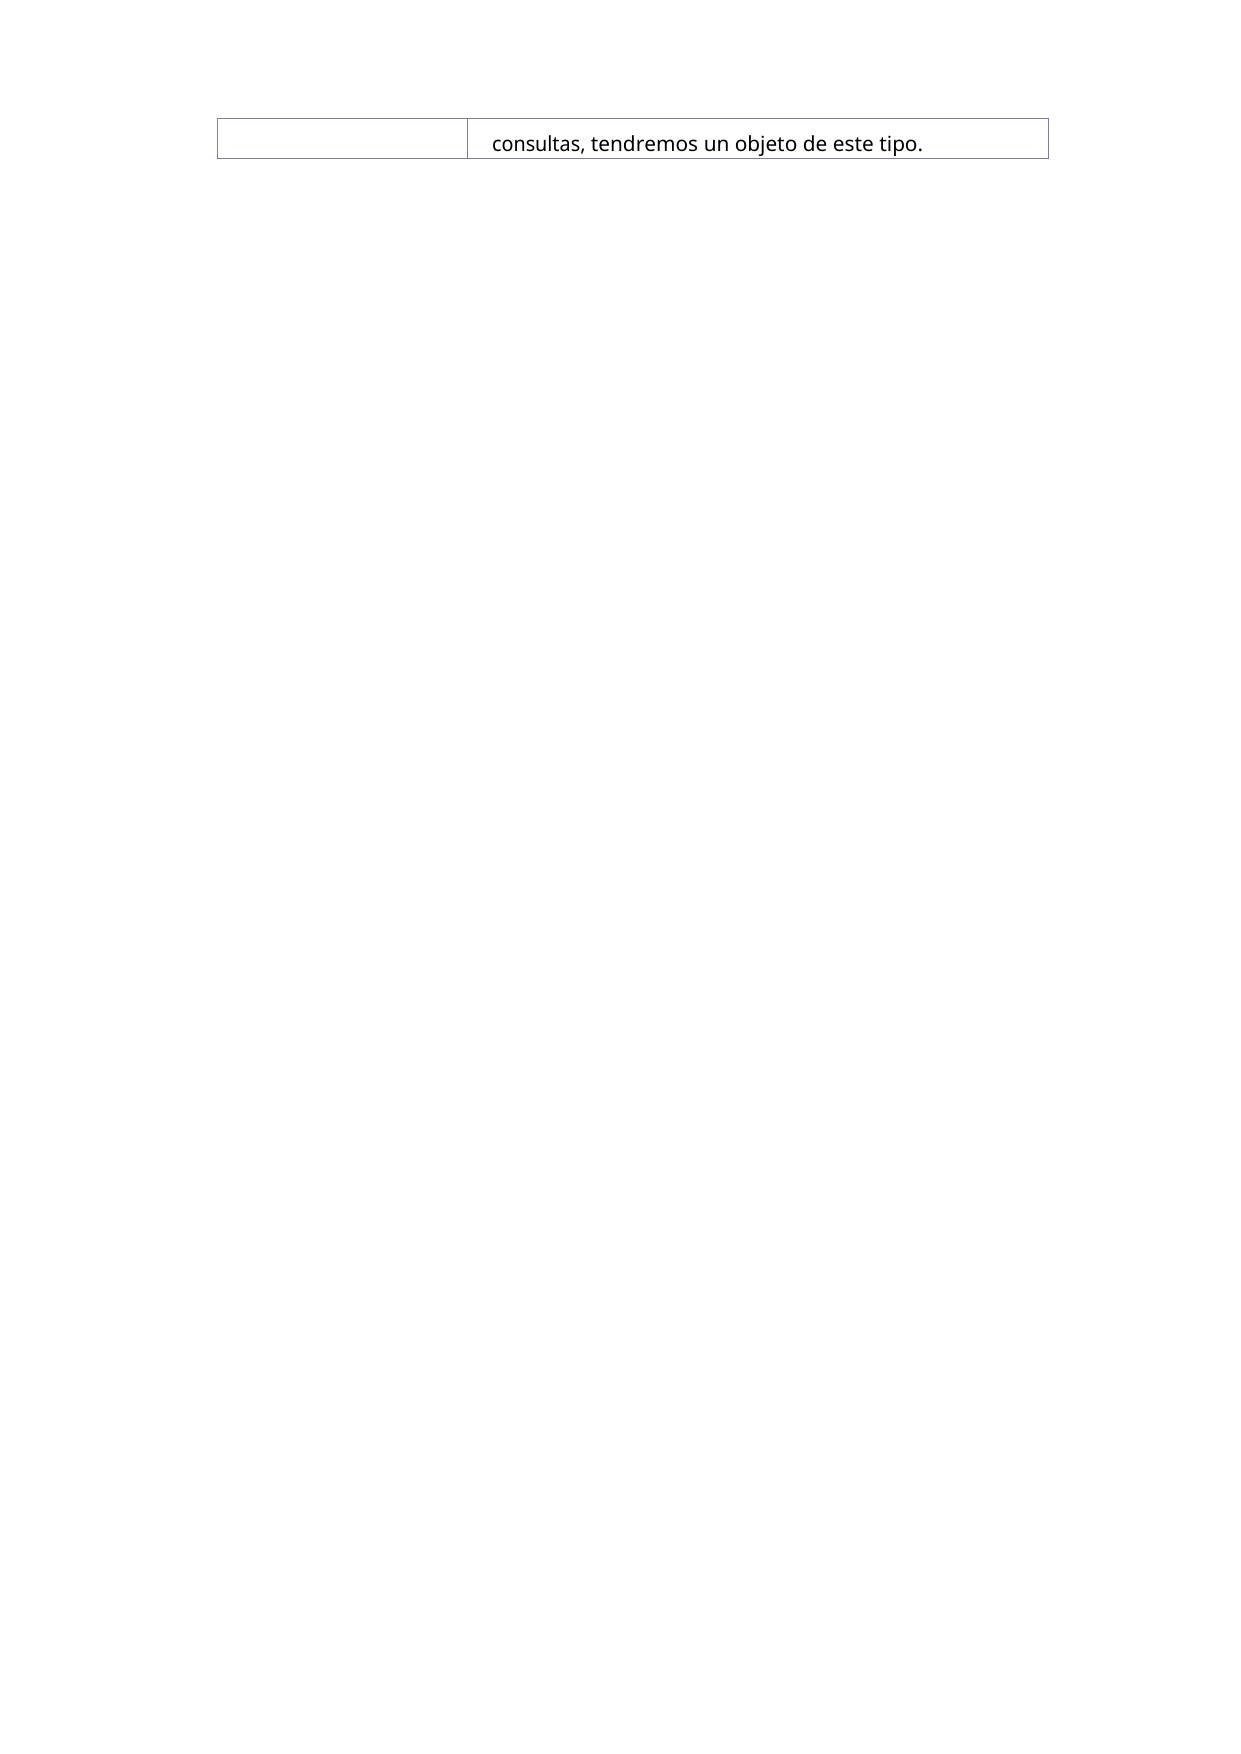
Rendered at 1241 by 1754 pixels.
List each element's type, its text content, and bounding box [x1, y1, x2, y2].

table_cell [218, 119, 467, 158]
table_cell consultas, tendremos un objeto de este tipo. [468, 119, 1048, 158]
